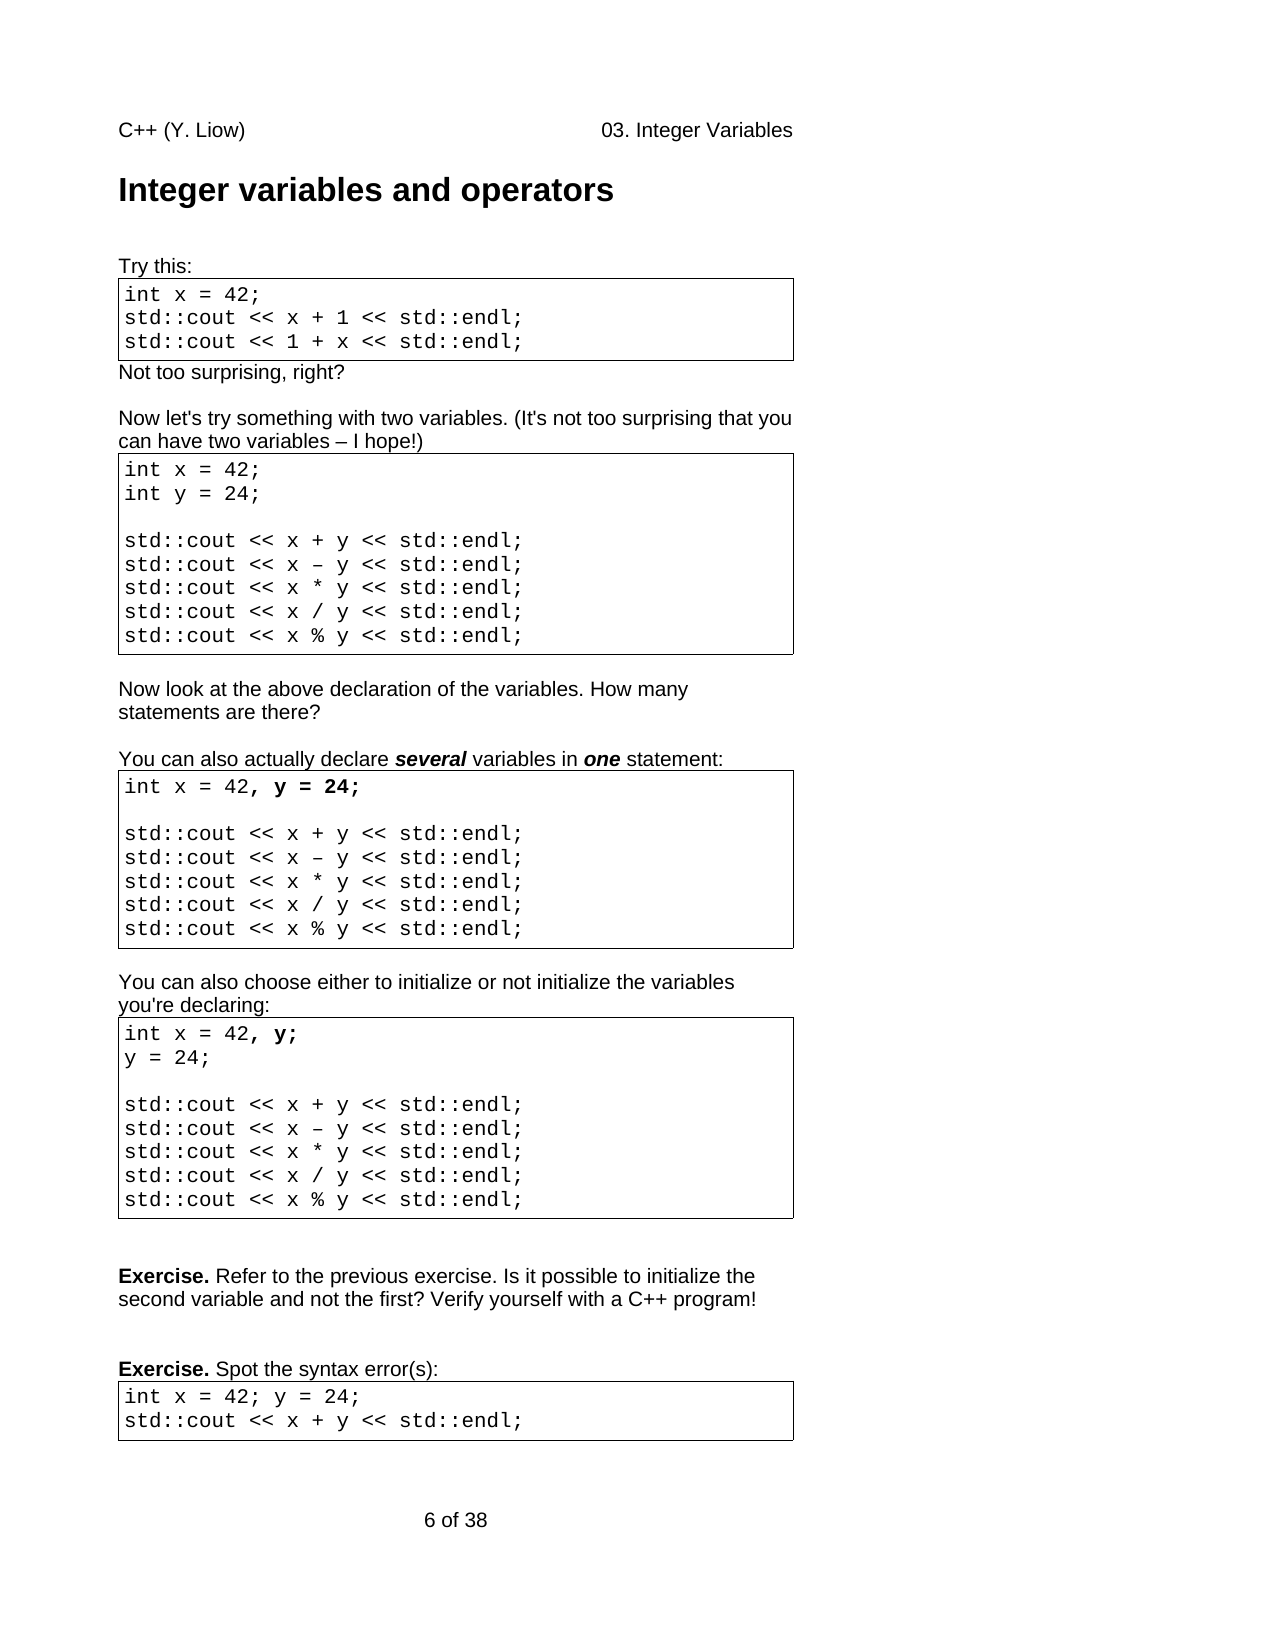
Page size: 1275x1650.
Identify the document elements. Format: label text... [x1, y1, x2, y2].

text Exercise. Spot the syntax error(s): [118, 1357, 793, 1381]
table_header int x = 42; int y = 24; std::cout << x + y << std::endl; std::cout << x – y << std::endl; std::cout << x * y << std::endl; std::cout << x / y << std::endl; std::cout << x % y << std::endl; [119, 454, 793, 654]
text Not too surprising, right? [118, 361, 793, 384]
table_header int x = 42; std::cout << x + 1 << std::endl; std::cout << 1 + x << std::endl; [119, 279, 793, 360]
text Exercise. Refer to the previous exercise. Is it possible to initialize the second variable and not the first? Verify yourself with a C++ program! [118, 1264, 793, 1311]
text Integer variables and operators [118, 171, 793, 208]
table_header int x = 42, y = 24; std::cout << x + y << std::endl; std::cout << x – y << std::endl; std::cout << x * y << std::endl; std::cout << x / y << std::endl; std::cout << x % y << std::endl; [119, 771, 793, 947]
text Now look at the above declaration of the variables. How many statements are there? [118, 677, 793, 724]
table_header int x = 42; y = 24; std::cout << x + y << std::endl; [119, 1382, 793, 1439]
text Try this: [118, 254, 793, 278]
text You can also choose either to initialize or not initialize the variables you're declaring: [118, 971, 793, 1017]
text You can also actually declare several variables in one statement: [118, 747, 793, 770]
table_header int x = 42, y; y = 24; std::cout << x + y << std::endl; std::cout << x – y << std::endl; std::cout << x * y << std::endl; std::cout << x / y << std::endl; std::cout << x % y << std::endl; [119, 1018, 793, 1218]
text Now let's try something with two variables. (It's not too surprising that you can have two variables – I hope!) [118, 407, 793, 453]
